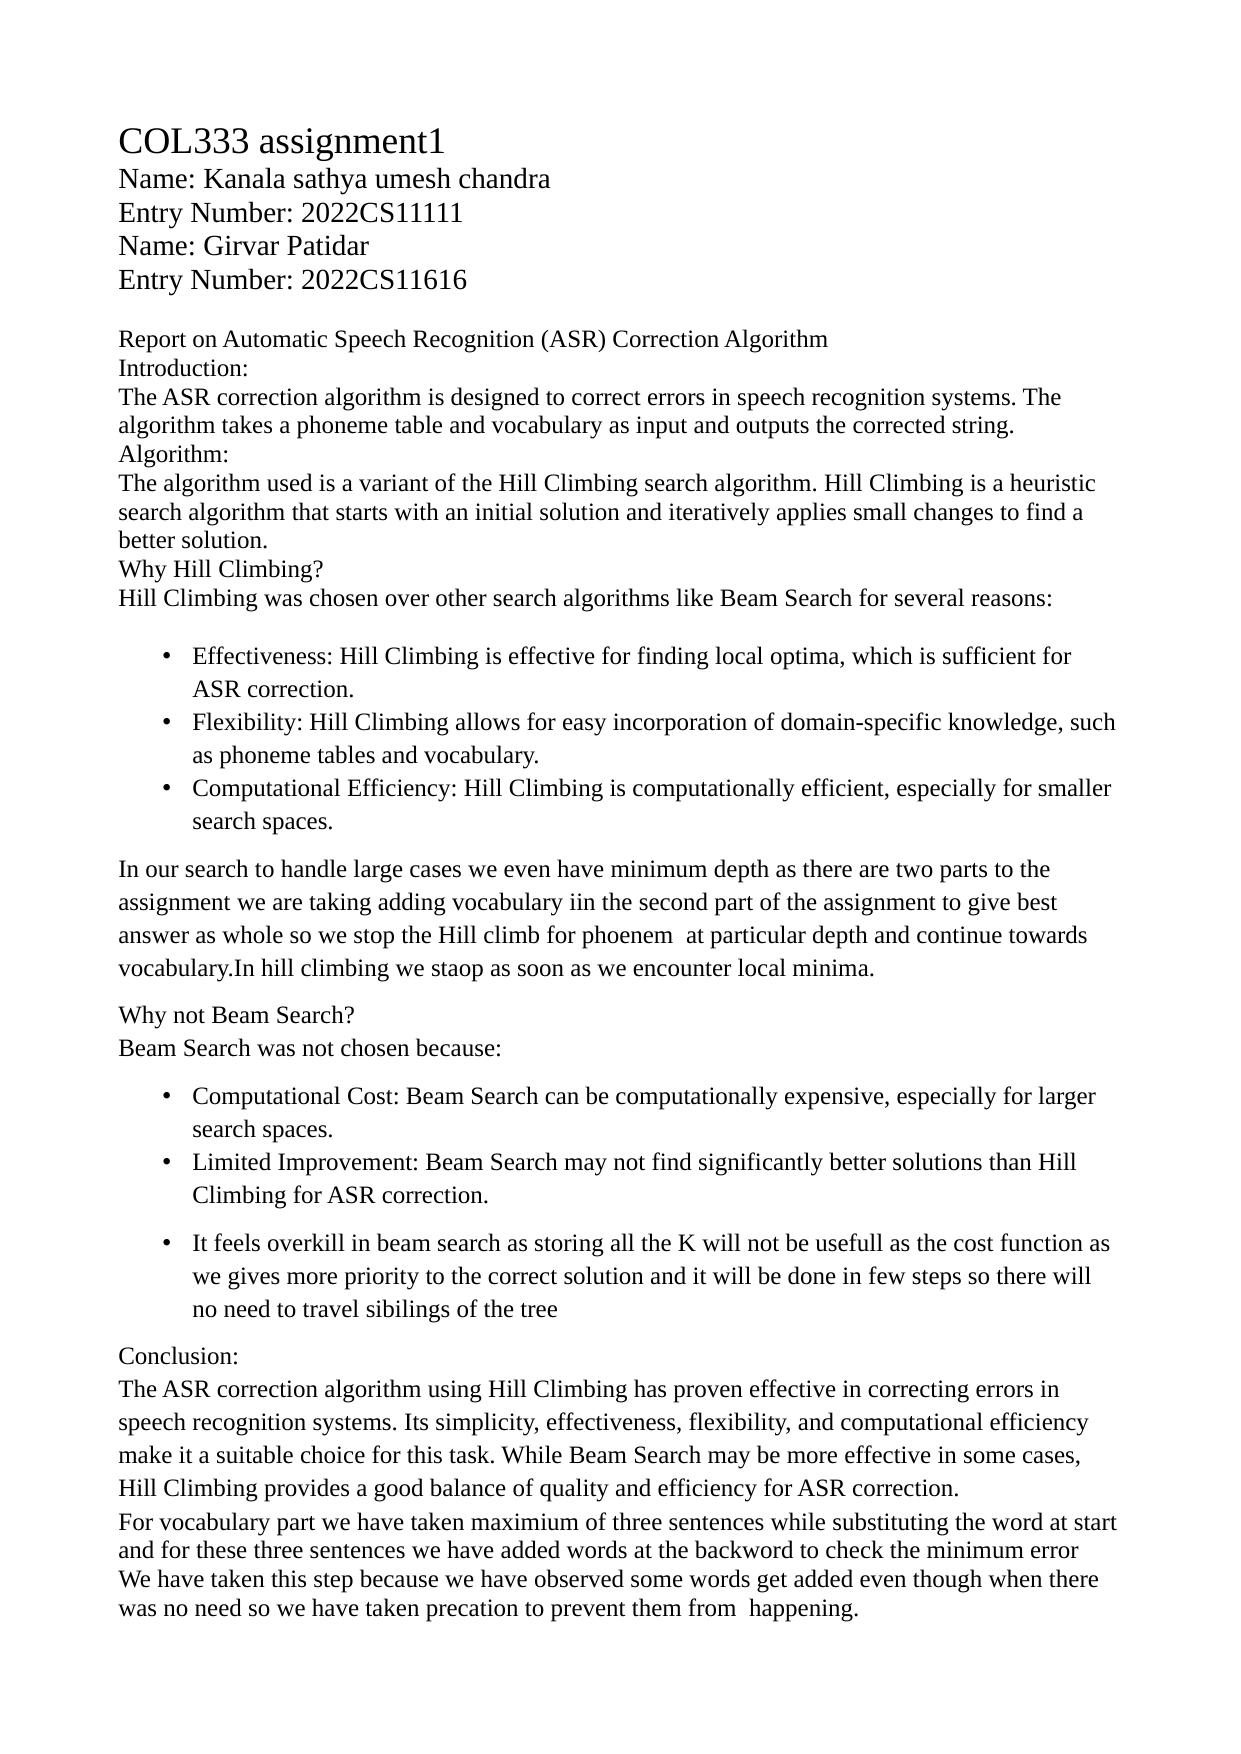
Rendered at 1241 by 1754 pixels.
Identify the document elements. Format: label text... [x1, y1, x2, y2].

text Algorithm: [118, 439, 1122, 468]
text We have taken this step because we have observed some words get added even though when there was no need so we have taken precation to prevent them from happening. [118, 1564, 1122, 1622]
text Conclusion: [118, 1341, 1122, 1370]
text Name: Kanala sathya umesh chandra [118, 161, 1122, 195]
text In our search to handle large cases we even have minimum depth as there are two parts to the assignment we are taking adding vocabulary iin the second part of the assignment to give best answer as whole so we stop the Hill climb for phoenem at particular depth and continue towards vocabulary.In hill climbing we staop as soon as we encounter local minima. [118, 854, 1122, 982]
text Why not Beam Search? [118, 1001, 1122, 1029]
text Entry Number: 2022CS11111 Name: Girvar Patidar [118, 195, 1122, 262]
text For vocabulary part we have taken maximium of three sentences while substituting the word at start and for these three sentences we have added words at the backword to check the minimum error [118, 1507, 1122, 1564]
text Why Hill Climbing? [118, 554, 1122, 583]
list Effectiveness: Hill Climbing is effective for finding local optima, which is sufficient for ASR correction. [162, 641, 1122, 703]
list It feels overkill in beam search as storing all the K will not be usefull as the cost function as we gives more priority to the correct solution and it will be done in few steps so there will no need to travel sibilings of the tree [162, 1228, 1122, 1323]
text Beam Search was not chosen because: [118, 1033, 1122, 1062]
text The algorithm used is a variant of the Hill Climbing search algorithm. Hill Climbing is a heuristic search algorithm that starts with an initial solution and iteratively applies small changes to find a better solution. [118, 468, 1122, 554]
list Computational Efficiency: Hill Climbing is computationally efficient, especially for smaller search spaces. [162, 773, 1122, 835]
text Introduction: [118, 353, 1122, 382]
list Limited Improvement: Beam Search may not find significantly better solutions than Hill Climbing for ASR correction. [162, 1147, 1122, 1209]
text The ASR correction algorithm is designed to correct errors in speech recognition systems. The algorithm takes a phoneme table and vocabulary as input and outputs the corrected string. [118, 382, 1122, 439]
text Entry Number: 2022CS11616 [118, 262, 1122, 324]
text Report on Automatic Speech Recognition (ASR) Correction Algorithm [118, 324, 1122, 353]
list Flexibility: Hill Climbing allows for easy incorporation of domain-specific knowledge, such as phoneme tables and vocabulary. [162, 707, 1122, 769]
text The ASR correction algorithm using Hill Climbing has proven effective in correcting errors in speech recognition systems. Its simplicity, effectiveness, flexibility, and computational efficiency make it a suitable choice for this task. While Beam Search may be more effective in some cases, Hill Climbing provides a good balance of quality and efficiency for ASR correction. [118, 1374, 1122, 1502]
text COL333 assignment1 [118, 118, 1122, 161]
list Computational Cost: Beam Search can be computationally expensive, especially for larger search spaces. [162, 1081, 1122, 1143]
text Hill Climbing was chosen over other search algorithms like Beam Search for several reasons: [118, 583, 1122, 612]
